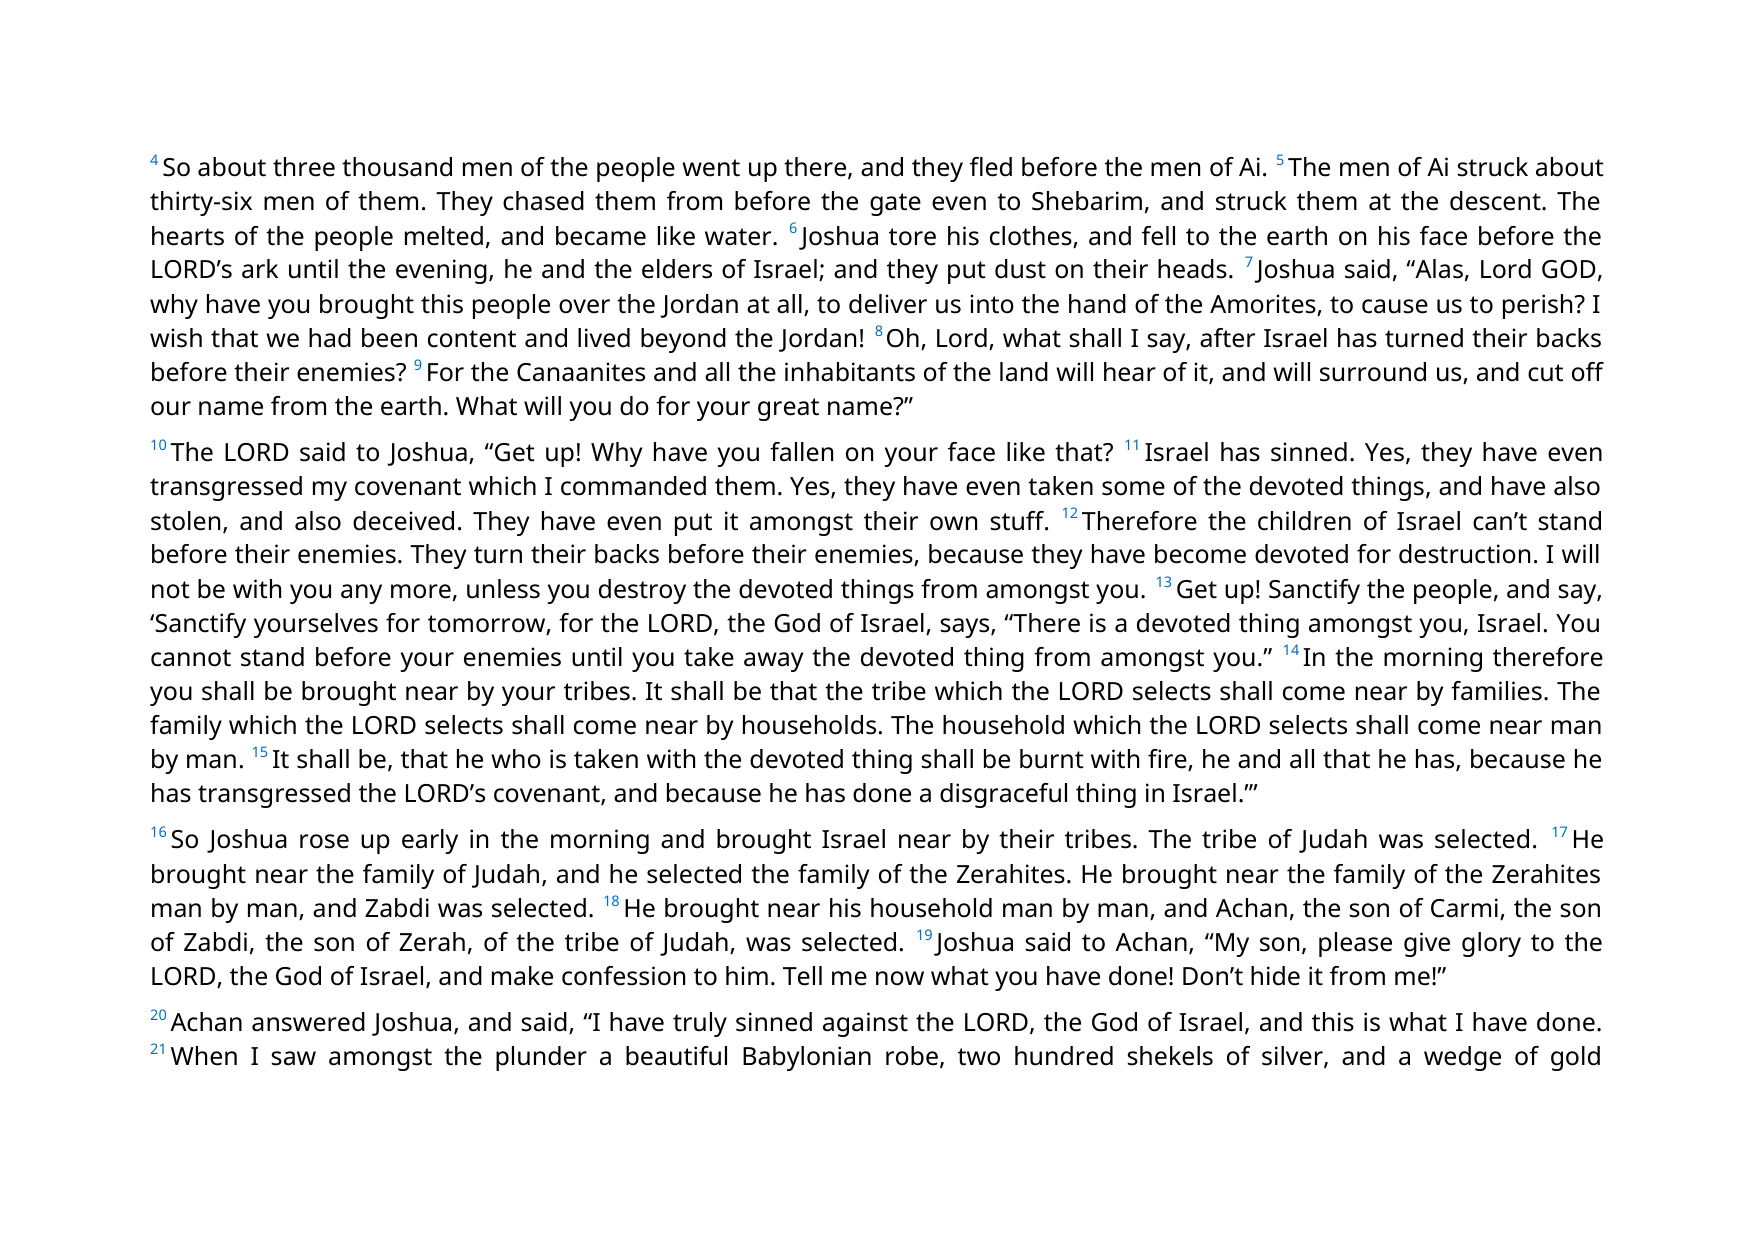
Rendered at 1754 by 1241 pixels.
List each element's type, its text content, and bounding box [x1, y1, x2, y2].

text 4 So about three thousand men of the people went up there, and they fled before the men of Ai. 5 The men of Ai struck about thirty-six men of them. They chased them from before the gate even to Shebarim, and struck them at the descent. The hearts of the people melted, and became like water. 6 Joshua tore his clothes, and fell to the earth on his face before the LORD’s ark until the evening, he and the elders of Israel; and they put dust on their heads. 7 Joshua said, “Alas, Lord GOD, why have you brought this people over the Jordan at all, to deliver us into the hand of the Amorites, to cause us to perish? I wish that we had been content and lived beyond the Jordan! 8 Oh, Lord, what shall I say, after Israel has turned their backs before their enemies? 9 For the Canaanites and all the inhabitants of the land will hear of it, and will surround us, and cut off our name from the earth. What will you do for your great name?” [150, 150, 1604, 422]
text 20 Achan answered Joshua, and said, “I have truly sinned against the LORD, the God of Israel, and this is what I have done. 21 When I saw amongst the plunder a beautiful Babylonian robe, two hundred shekels of silver, and a wedge of gold [150, 1005, 1604, 1073]
text 16 So Joshua rose up early in the morning and brought Israel near by their tribes. The tribe of Judah was selected. 17 He brought near the family of Judah, and he selected the family of the Zerahites. He brought near the family of the Zerahites man by man, and Zabdi was selected. 18 He brought near his household man by man, and Achan, the son of Carmi, the son of Zabdi, the son of Zerah, of the tribe of Judah, was selected. 19 Joshua said to Achan, “My son, please give glory to the LORD, the God of Israel, and make confession to him. Tell me now what you have done! Don’t hide it from me!” [150, 822, 1604, 992]
text 10 The LORD said to Joshua, “Get up! Why have you fallen on your face like that? 11 Israel has sinned. Yes, they have even transgressed my covenant which I commanded them. Yes, they have even taken some of the devoted things, and have also stolen, and also deceived. They have even put it amongst their own stuff. 12 Therefore the children of Israel can’t stand before their enemies. They turn their backs before their enemies, because they have become devoted for destruction. I will not be with you any more, unless you destroy the devoted things from amongst you. 13 Get up! Sanctify the people, and say, ‘Sanctify yourselves for tomorrow, for the LORD, the God of Israel, says, “There is a devoted thing amongst you, Israel. You cannot stand before your enemies until you take away the devoted thing from amongst you.” 14 In the morning therefore you shall be brought near by your tribes. It shall be that the tribe which the LORD selects shall come near by families. The family which the LORD selects shall come near by households. The household which the LORD selects shall come near man by man. 15 It shall be, that he who is taken with the devoted thing shall be burnt with fire, he and all that he has, because he has transgressed the LORD’s covenant, and because he has done a disgraceful thing in Israel.’” [150, 435, 1604, 810]
